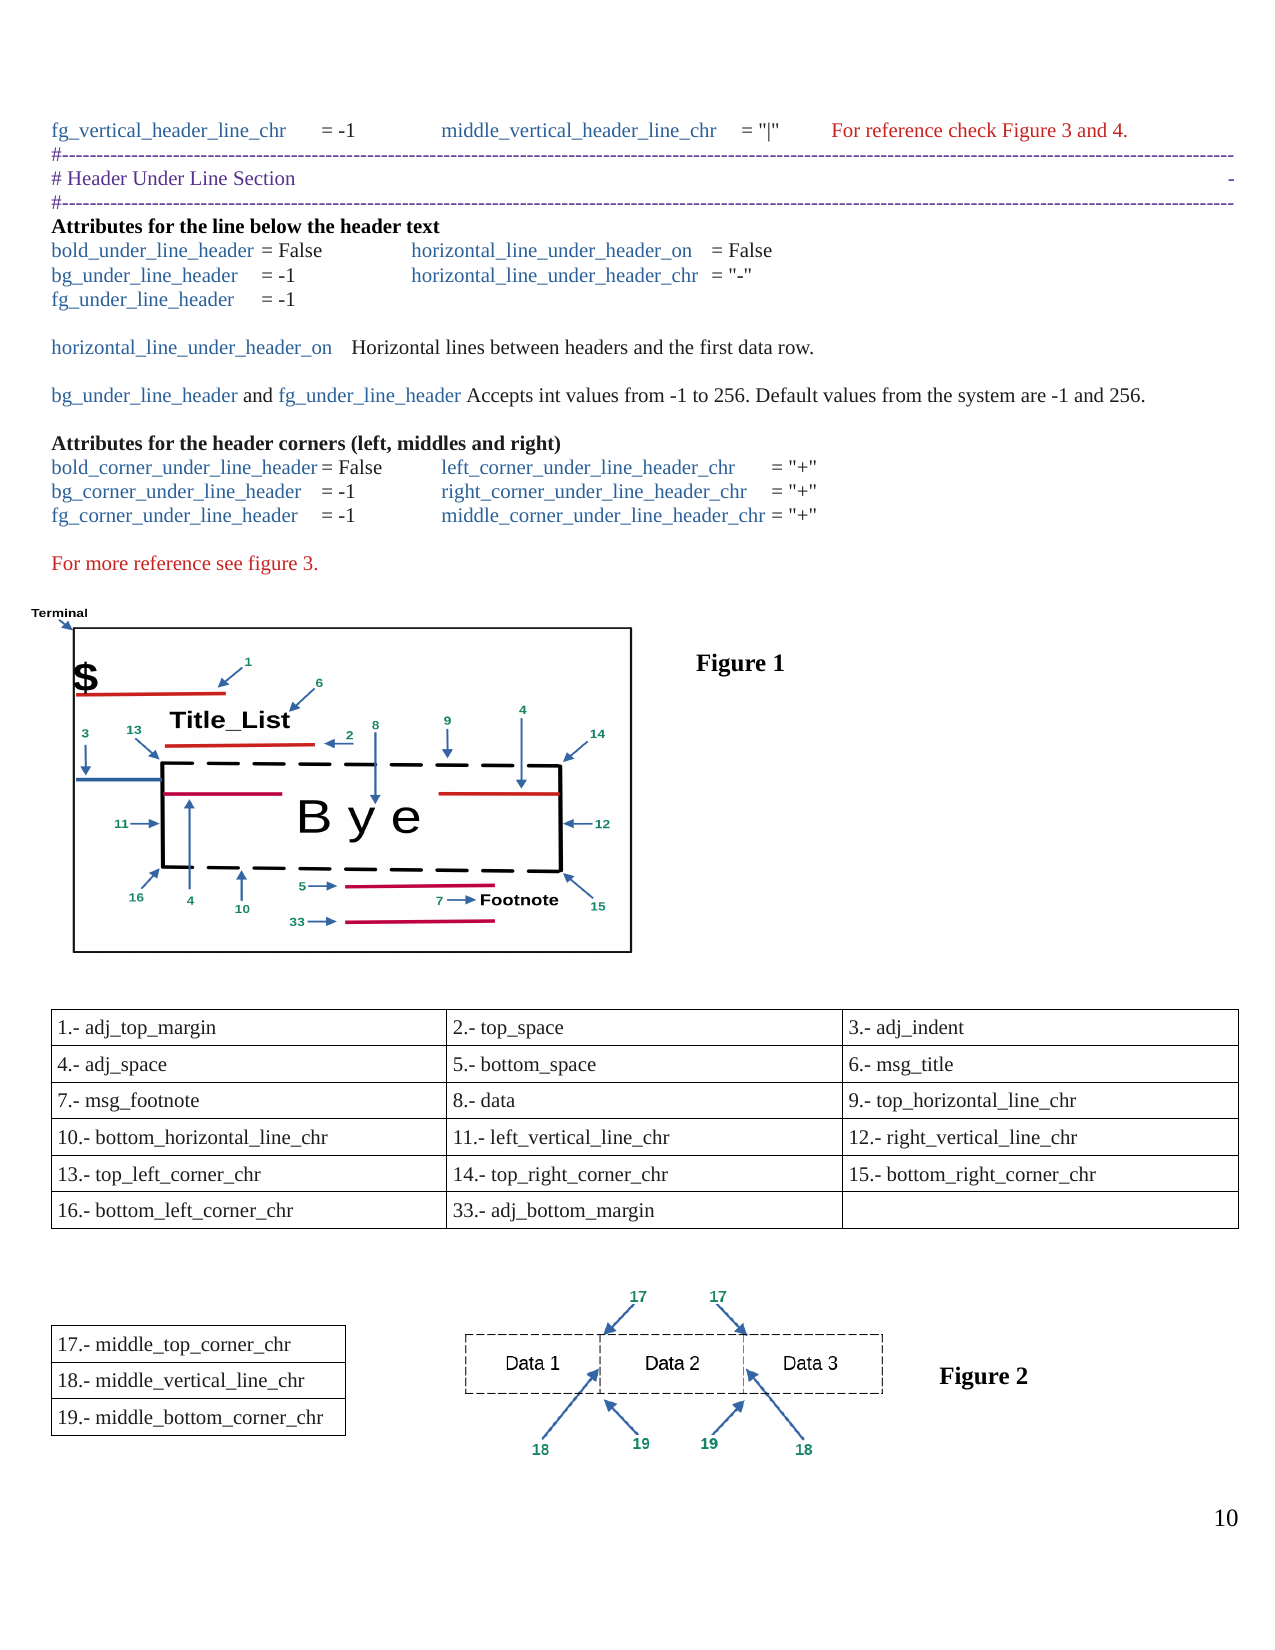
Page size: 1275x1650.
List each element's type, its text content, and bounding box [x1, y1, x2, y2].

text bold_under_line_header = False horizontal_line_under_header_on = False [51, 238, 1238, 262]
table_cell 18.- middle_vertical_line_chr [52, 1363, 345, 1398]
table_cell [843, 1192, 1238, 1228]
text bg_corner_under_line_header = -1 right_corner_under_line_header_chr = "+" [51, 479, 1238, 503]
table_cell 14.- top_right_corner_chr [447, 1156, 842, 1191]
text horizontal_line_under_header_on Horizontal lines between headers and the first data row. [51, 335, 1238, 359]
table_cell 8.- data [447, 1083, 842, 1118]
table_header 17.- middle_top_corner_chr [52, 1326, 345, 1362]
table_cell 16.- bottom_left_corner_chr [52, 1192, 446, 1228]
text fg_vertical_header_line_chr = -1 middle_vertical_header_line_chr = "|" For reference check Figure 3 and 4. [51, 118, 1238, 142]
text #------------------------------------------------------------------------------------------------------------------------------------------------------------------------- [51, 190, 1238, 214]
table_cell 12.- right_vertical_line_chr [843, 1119, 1238, 1155]
table_cell 10.- bottom_horizontal_line_chr [52, 1119, 446, 1155]
table_cell 11.- left_vertical_line_chr [447, 1119, 842, 1155]
table_cell 7.- msg_footnote [52, 1083, 446, 1118]
table_cell 33.- adj_bottom_margin [447, 1192, 842, 1228]
text bold_corner_under_line_header = False left_corner_under_line_header_chr = "+" [51, 455, 1238, 479]
table_header 2.- top_space [447, 1010, 842, 1045]
text Attributes for the line below the header text [51, 214, 1238, 238]
picture [442, 1268, 894, 1460]
table_header 3.- adj_indent [843, 1010, 1238, 1045]
table_cell 4.- adj_space [52, 1046, 446, 1082]
text fg_corner_under_line_header = -1 middle_corner_under_line_header_chr = "+" [51, 503, 1238, 527]
picture [26, 603, 638, 958]
text #------------------------------------------------------------------------------------------------------------------------------------------------------------------------- [51, 142, 1238, 166]
table_cell 6.- msg_title [843, 1046, 1238, 1082]
table_cell 5.- bottom_space [447, 1046, 842, 1082]
table_cell 13.- top_left_corner_chr [52, 1156, 446, 1191]
text # Header Under Line Section - [51, 166, 1238, 190]
table_cell 9.- top_horizontal_line_chr [843, 1083, 1238, 1118]
text For more reference see figure 3. [51, 551, 1238, 575]
text bg_under_line_header and fg_under_line_header Accepts int values from -1 to 256. Default values from the system are -1 and 256. [51, 383, 1238, 407]
table_header 1.- adj_top_margin [52, 1010, 446, 1045]
text Attributes for the header corners (left, middles and right) [51, 431, 1238, 455]
text bg_under_line_header = -1 horizontal_line_under_header_chr = "-" [51, 262, 1238, 287]
table_cell 19.- middle_bottom_corner_chr [52, 1399, 345, 1435]
table_cell 15.- bottom_right_corner_chr [843, 1156, 1238, 1191]
text fg_under_line_header = -1 [51, 287, 1238, 311]
